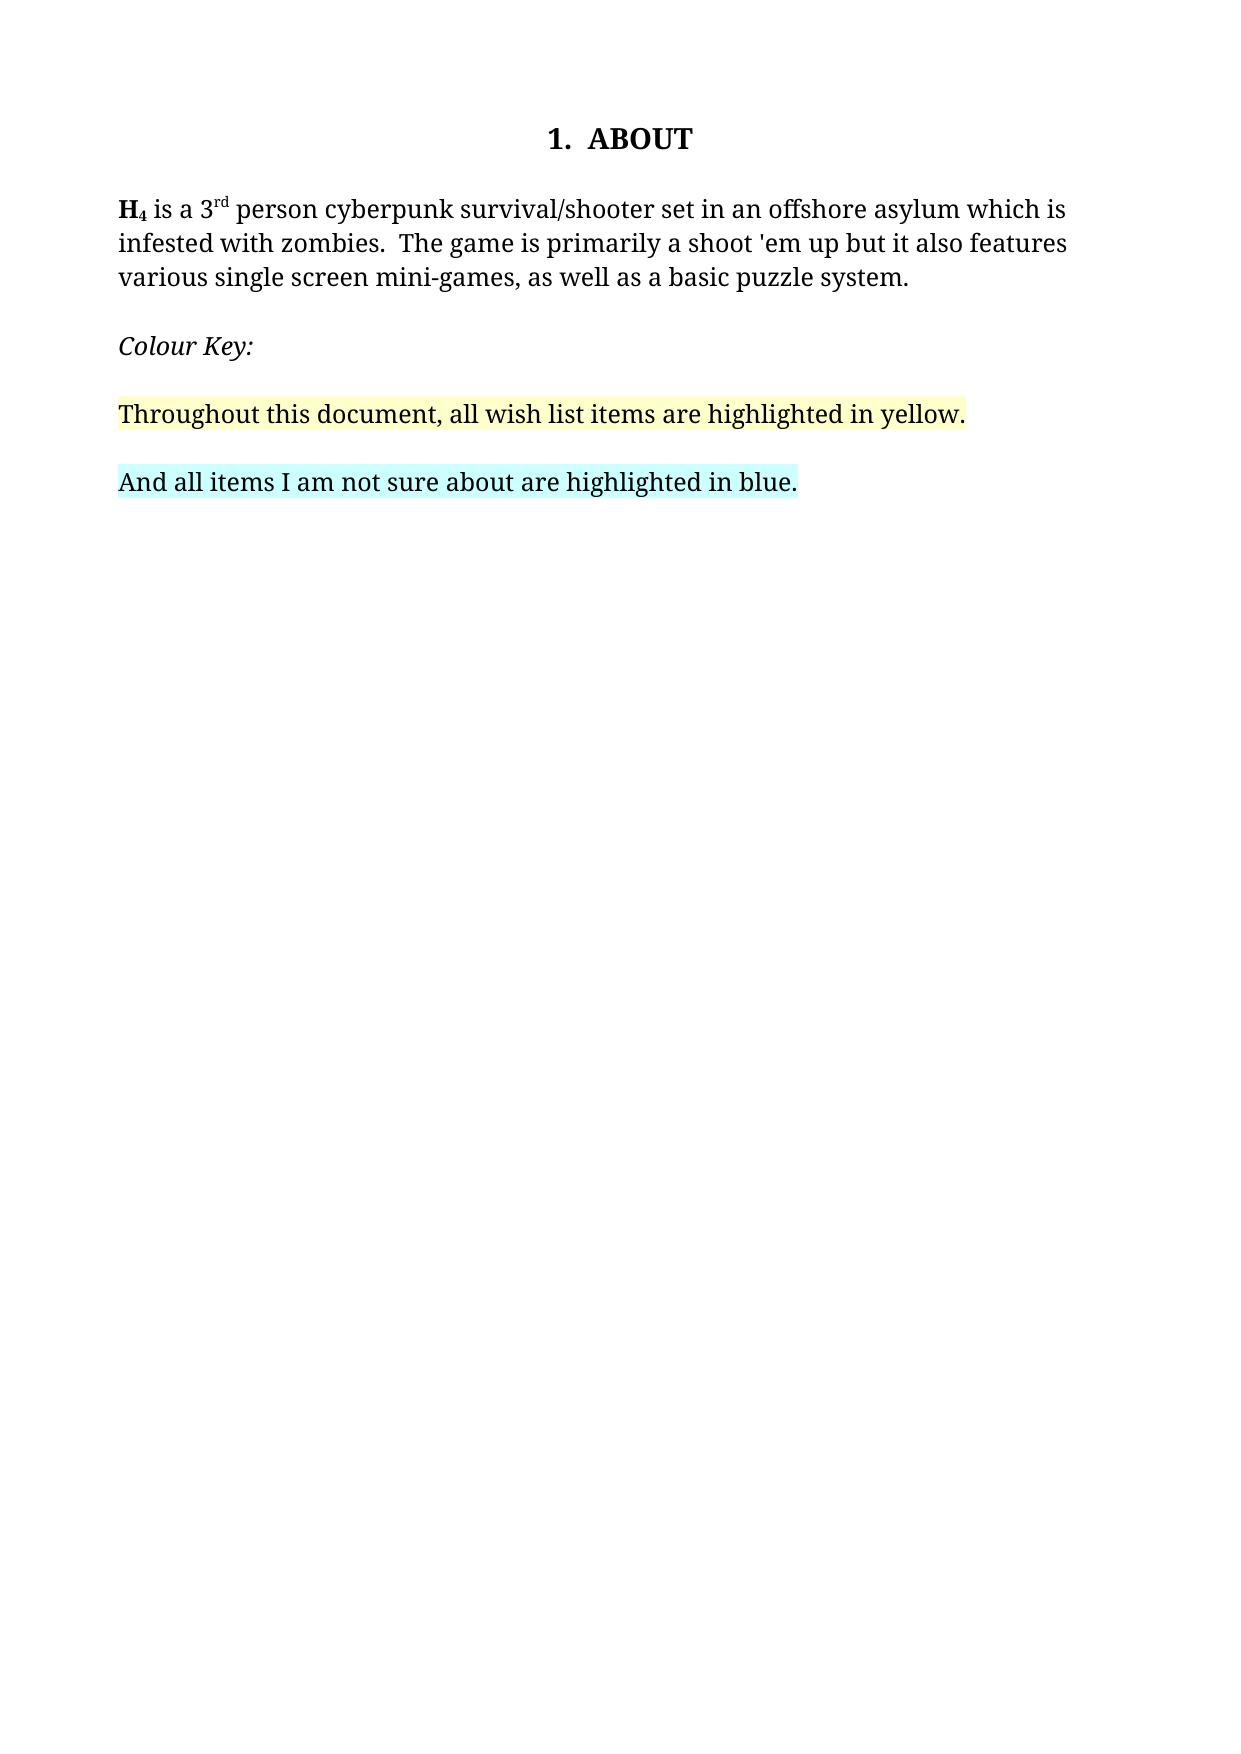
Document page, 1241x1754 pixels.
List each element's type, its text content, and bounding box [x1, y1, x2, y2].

text Throughout this document, all wish list items are highlighted in yellow. [118, 396, 1122, 430]
text Colour Key: [118, 328, 1122, 362]
subtitle About [118, 118, 1122, 158]
text H4 is a 3rd person cyberpunk survival/shooter set in an offshore asylum which is infested with zombies. The game is primarily a shoot 'em up but it also features various single screen mini-games, as well as a basic puzzle system. [118, 192, 1122, 294]
text And all items I am not sure about are highlighted in blue. [118, 464, 1122, 498]
